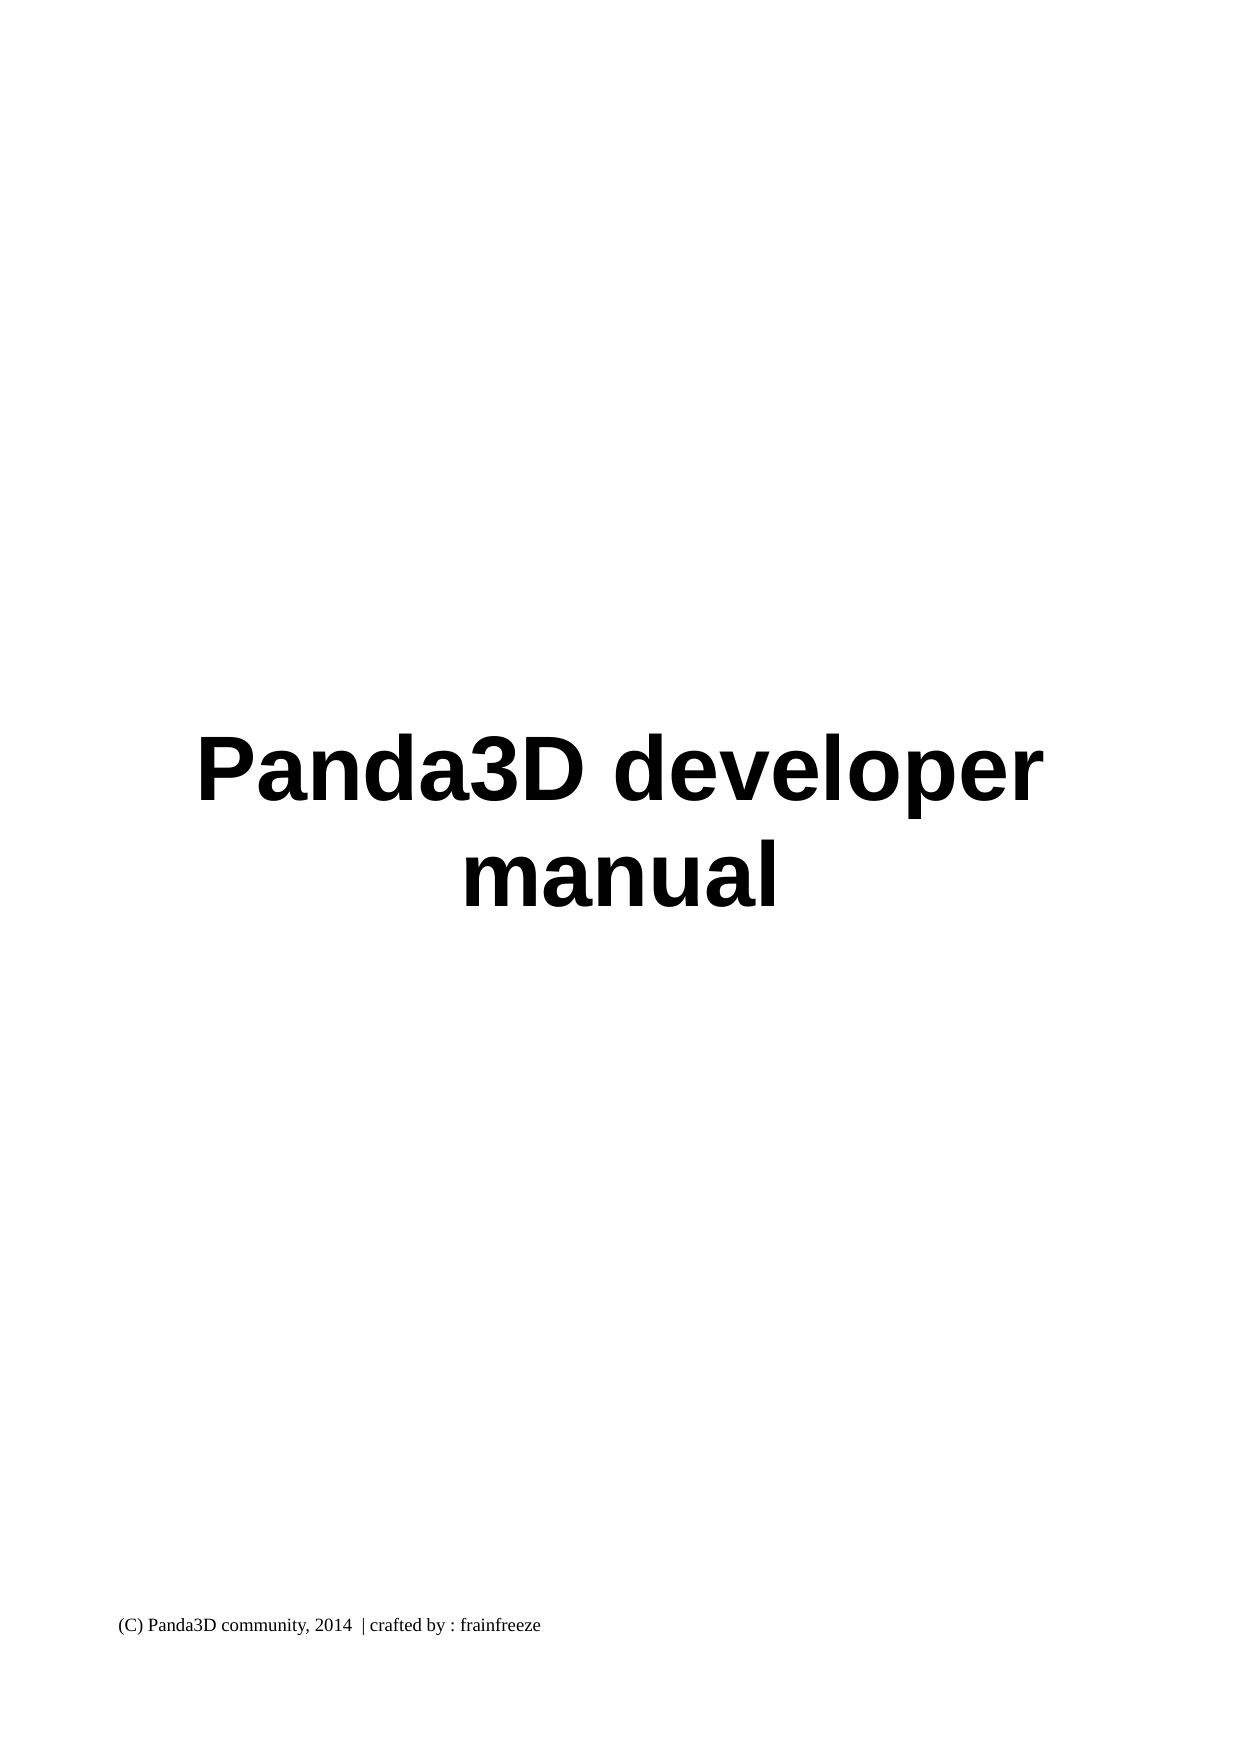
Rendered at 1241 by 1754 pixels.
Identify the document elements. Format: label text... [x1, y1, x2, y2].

title Panda3D developer manual [118, 715, 1122, 926]
